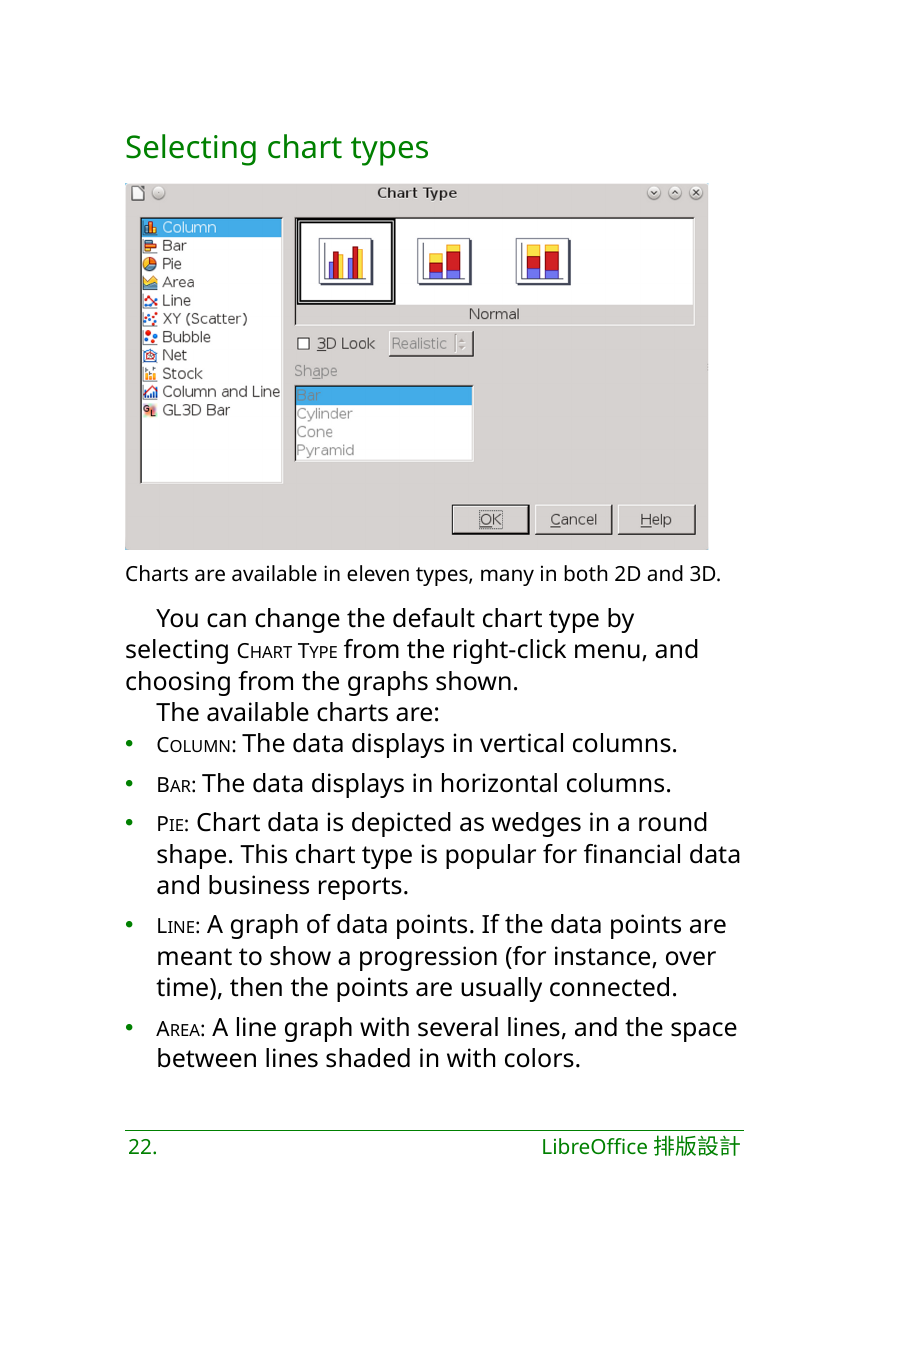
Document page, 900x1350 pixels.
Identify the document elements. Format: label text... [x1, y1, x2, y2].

list Pie: Chart data is depicted as wedges in a round shape. This chart type is popular for financial data and business reports. [125, 807, 744, 901]
list Line: A graph of data points. If the data points are meant to show a progression (for instance, over time), then the points are usually connected. [125, 909, 744, 1003]
text The available charts are: [125, 696, 744, 728]
text You can change the default chart type by selecting Chart Type from the right-click menu, and choosing from the graphs shown. [125, 603, 744, 696]
picture [125, 183, 709, 550]
list Area: A line graph with several lines, and the space between lines shaded in with colors. [125, 1011, 744, 1073]
list Bar: The data displays in horizontal columns. [125, 767, 744, 798]
subtitle Selecting chart types [125, 125, 744, 168]
table_cell Charts are available in eleven types, many in both 2D and 3D. [125, 552, 744, 587]
table_header [125, 183, 744, 552]
list Column: The data displays in vertical columns. [125, 728, 744, 759]
